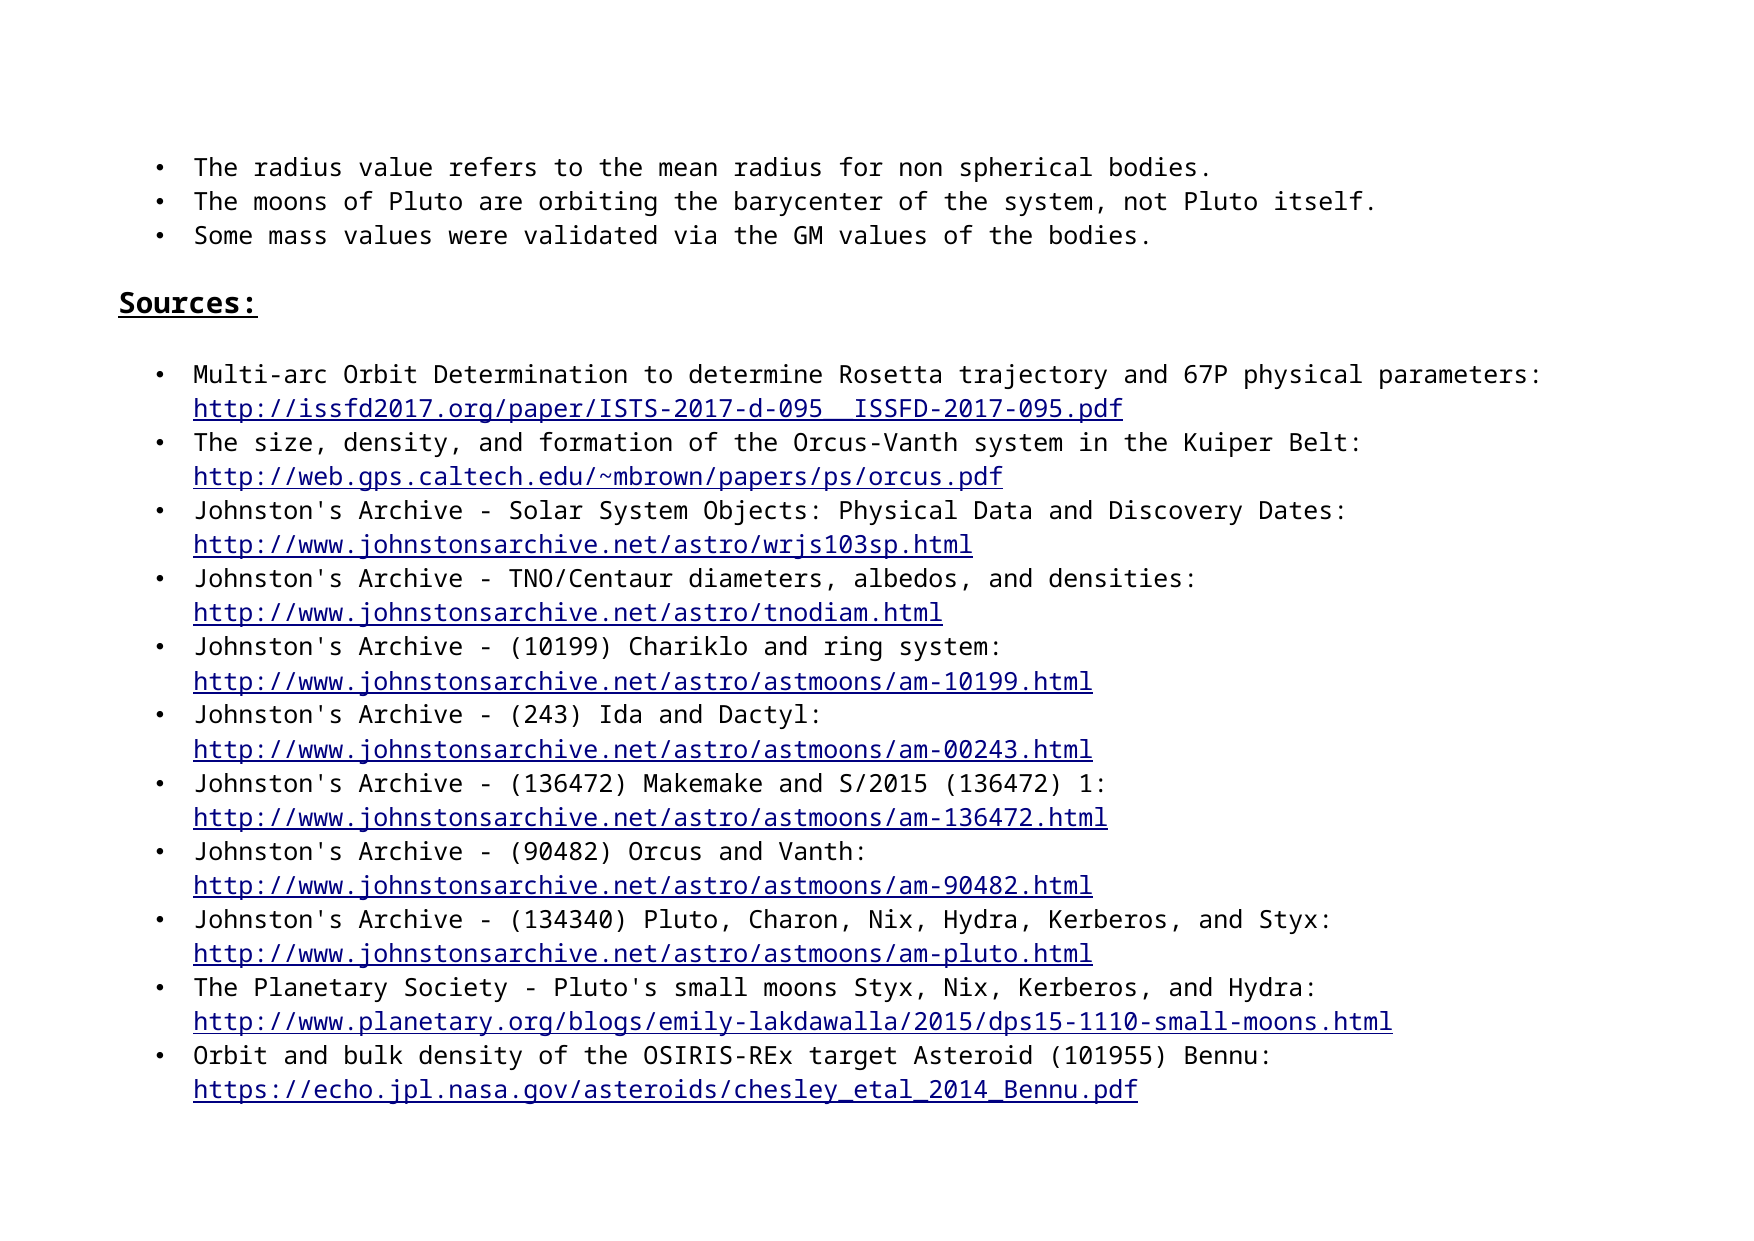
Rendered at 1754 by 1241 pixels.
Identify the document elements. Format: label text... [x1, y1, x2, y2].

list Johnston's Archive - (243) Ida and Dactyl: [156, 697, 1635, 731]
list Johnston's Archive - TNO/Centaur diameters, albedos, and densities: [156, 561, 1635, 595]
list http://www.planetary.org/blogs/emily-lakdawalla/2015/dps15-1110-small-moons.html [156, 1004, 1635, 1038]
list Johnston's Archive - Solar System Objects: Physical Data and Discovery Dates: http://www.johnstonsarchive.net/astro/wrjs103sp.html [156, 493, 1635, 561]
list http://www.johnstonsarchive.net/astro/astmoons/am-10199.html [156, 663, 1635, 697]
list http://www.johnstonsarchive.net/astro/tnodiam.html [156, 595, 1635, 629]
list https://echo.jpl.nasa.gov/asteroids/chesley_etal_2014_Bennu.pdf [156, 1072, 1635, 1106]
list Johnston's Archive - (90482) Orcus and Vanth: http://www.johnstonsarchive.net/astro/astmoons/am-90482.html [156, 833, 1635, 902]
list Multi-arc Orbit Determination to determine Rosetta trajectory and 67P physical parameters: [156, 357, 1635, 391]
list Some mass values were validated via the GM values of the bodies. [156, 217, 1635, 252]
list The moons of Pluto are orbiting the barycenter of the system, not Pluto itself. [156, 183, 1635, 217]
list http://www.johnstonsarchive.net/astro/astmoons/am-00243.html [156, 731, 1635, 765]
list Johnston's Archive - (134340) Pluto, Charon, Nix, Hydra, Kerberos, and Styx: http://www.johnstonsarchive.net/astro/astmoons/am-pluto.html [156, 902, 1635, 970]
list Johnston's Archive - (136472) Makemake and S/2015 (136472) 1: [156, 765, 1635, 799]
list http://issfd2017.org/paper/ISTS-2017-d-095__ISSFD-2017-095.pdf [156, 391, 1635, 425]
list The radius value refers to the mean radius for non spherical bodies. [156, 149, 1635, 183]
list The Planetary Society - Pluto's small moons Styx, Nix, Kerberos, and Hydra: [156, 970, 1635, 1004]
list http://www.johnstonsarchive.net/astro/astmoons/am-136472.html [156, 799, 1635, 833]
text Sources: [118, 283, 1635, 322]
list Orbit and bulk density of the OSIRIS-REx target Asteroid (101955) Bennu: [156, 1038, 1635, 1072]
list The size, density, and formation of the Orcus-Vanth system in the Kuiper Belt: http://web.gps.caltech.edu/~mbrown/papers/ps/orcus.pdf [156, 425, 1635, 493]
list Johnston's Archive - (10199) Chariklo and ring system: [156, 629, 1635, 663]
